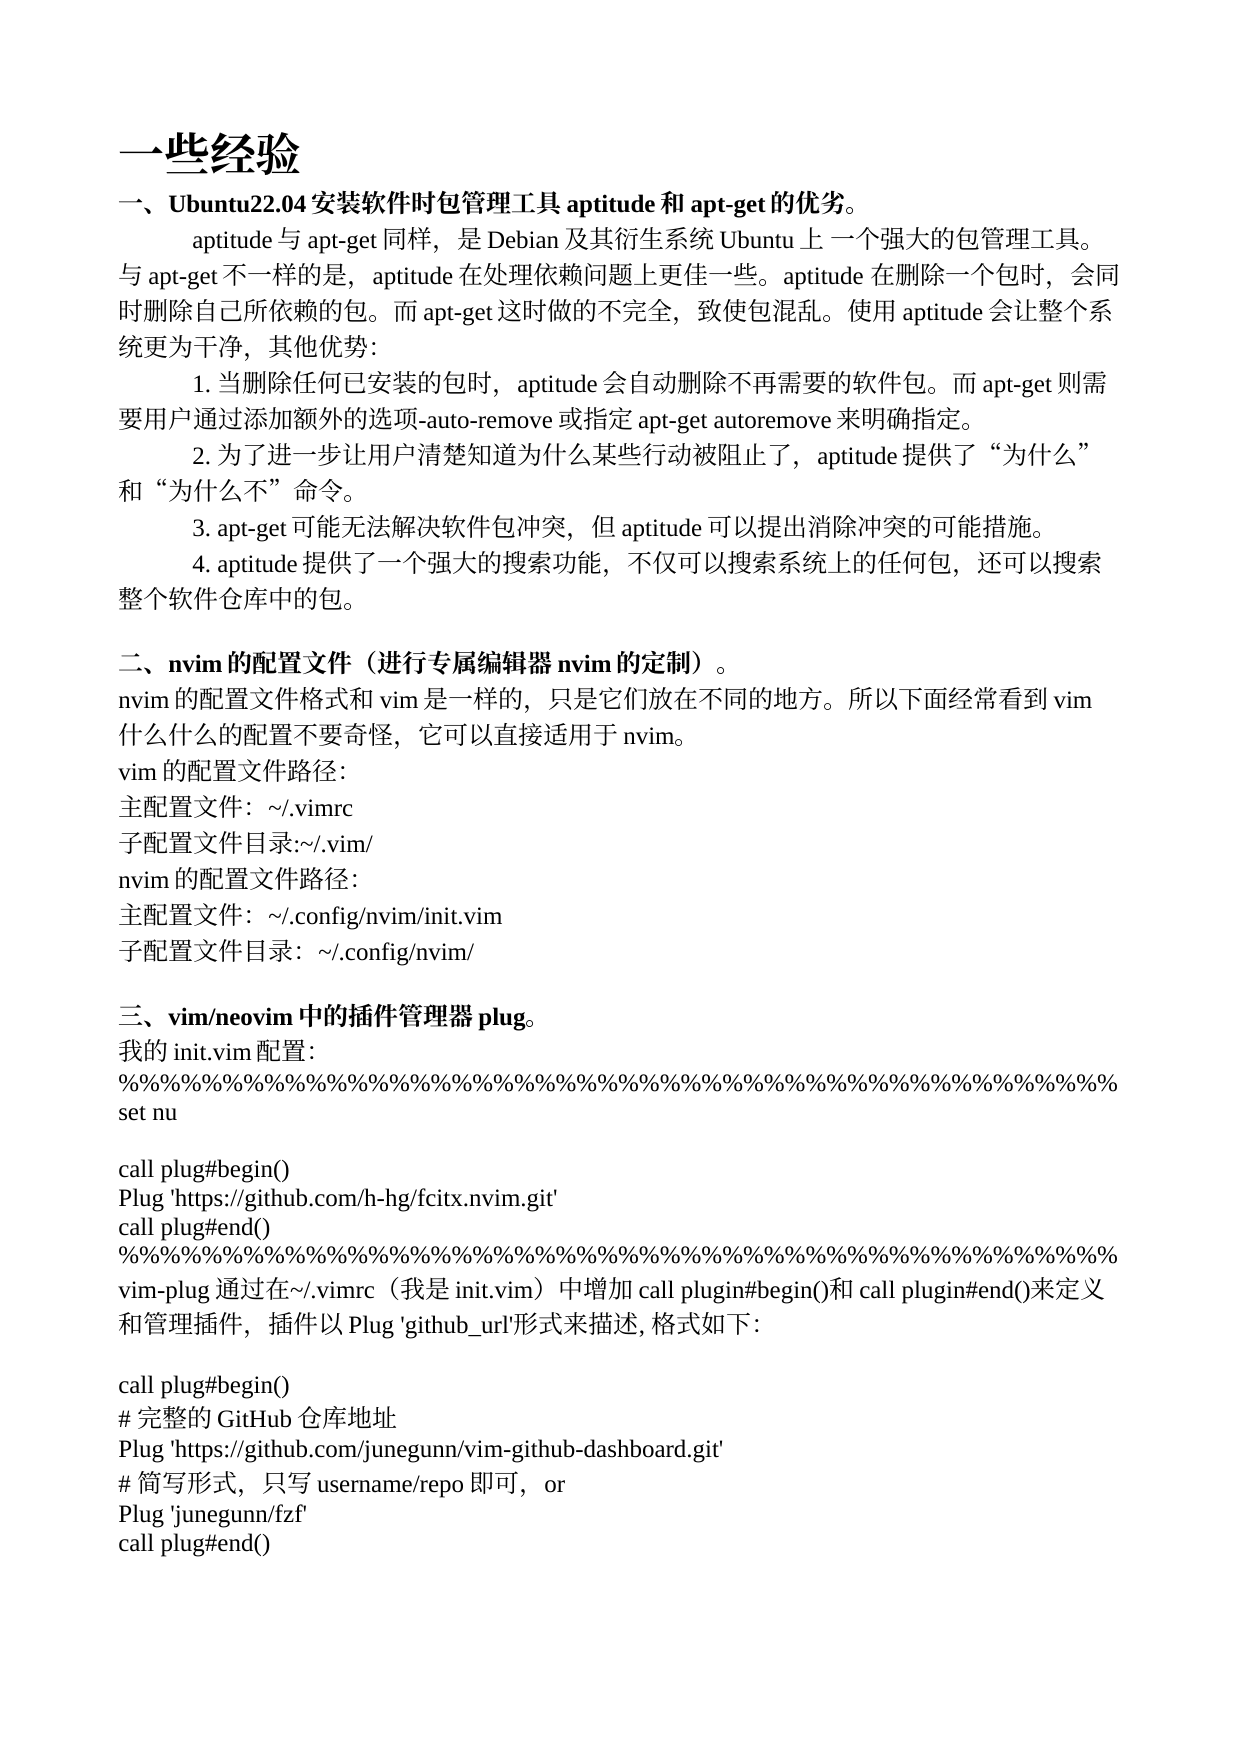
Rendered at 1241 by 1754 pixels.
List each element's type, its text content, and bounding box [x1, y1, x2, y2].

text vim的配置文件路径： [118, 752, 1122, 788]
text aptitude与apt-get同样，是Debian及其衍生系统Ubuntu上 一个强大的包管理工具。与apt-get不一样的是，aptitude在处理依赖问题上更佳一些。aptitude 在删除一个包时，会同时删除自己所依赖的包。而apt-get这时做的不完全，致使包混乱。使用aptitude会让整个系统更为干净，其他优势： [118, 220, 1122, 364]
text 1. 当删除任何已安装的包时，aptitude会自动删除不再需要的软件包。而apt-get则需要用户通过添加额外的选项-auto-remove或指定apt-get autoremove来明确指定。 [118, 364, 1122, 436]
text # 简写形式，只写username/repo即可，or [118, 1463, 1122, 1499]
text 子配置文件目录:~/.vim/ [118, 824, 1122, 859]
text 子配置文件目录：~/.config/nvim/ [118, 931, 1122, 967]
text 主配置文件：~/.vimrc [118, 788, 1122, 824]
text 3. apt-get可能无法解决软件包冲突，但aptitude可以提出消除冲突的可能措施。 [118, 507, 1122, 543]
text 4. aptitude提供了一个强大的搜索功能，不仅可以搜索系统上的任何包，还可以搜索整个软件仓库中的包。 [118, 543, 1122, 615]
text vim-plug通过在~/.vimrc（我是init.vim）中增加call plugin#begin()和call plugin#end()来定义和管理插件，插件以Plug 'github_url'形式来描述, 格式如下： [118, 1269, 1122, 1341]
text call plug#end() [118, 1528, 1122, 1557]
text 2. 为了进一步让用户清楚知道为什么某些行动被阻止了，aptitude提供了“为什么”和“为什么不”命令。 [118, 436, 1122, 507]
text 一、Ubuntu22.04安装软件时包管理工具aptitude和apt-get的优劣。 [118, 184, 1122, 220]
text set nu [118, 1097, 1122, 1126]
text 三、vim/neovim中的插件管理器plug。 [118, 996, 1122, 1032]
text 二、nvim的配置文件（进行专属编辑器nvim的定制）。 [118, 644, 1122, 680]
text Plug 'https://github.com/h-hg/fcitx.nvim.git' [118, 1183, 1122, 1212]
text 我的init.vim配置： [118, 1032, 1122, 1068]
text call plug#begin() [118, 1154, 1122, 1183]
text Plug 'https://github.com/junegunn/vim-github-dashboard.git' [118, 1434, 1122, 1463]
text Plug 'junegunn/fzf' [118, 1499, 1122, 1528]
text nvim的配置文件路径： [118, 859, 1122, 896]
text 主配置文件：~/.config/nvim/init.vim [118, 896, 1122, 931]
text nvim的配置文件格式和vim是一样的，只是它们放在不同的地方。所以下面经常看到vim什么什么的配置不要奇怪，它可以直接适用于nvim。 [118, 680, 1122, 752]
text 一些经验 [118, 118, 1122, 184]
text call plug#begin() [118, 1370, 1122, 1399]
text # 完整的GitHub仓库地址 [118, 1399, 1122, 1434]
text call plug#end() [118, 1212, 1122, 1241]
text %%%%%%%%%%%%%%%%%%%%%%%%%%%%%%%%%%%%%%%%%%%%%%%% [118, 1241, 1122, 1269]
text %%%%%%%%%%%%%%%%%%%%%%%%%%%%%%%%%%%%%%%%%%%%%%%% [118, 1068, 1122, 1097]
